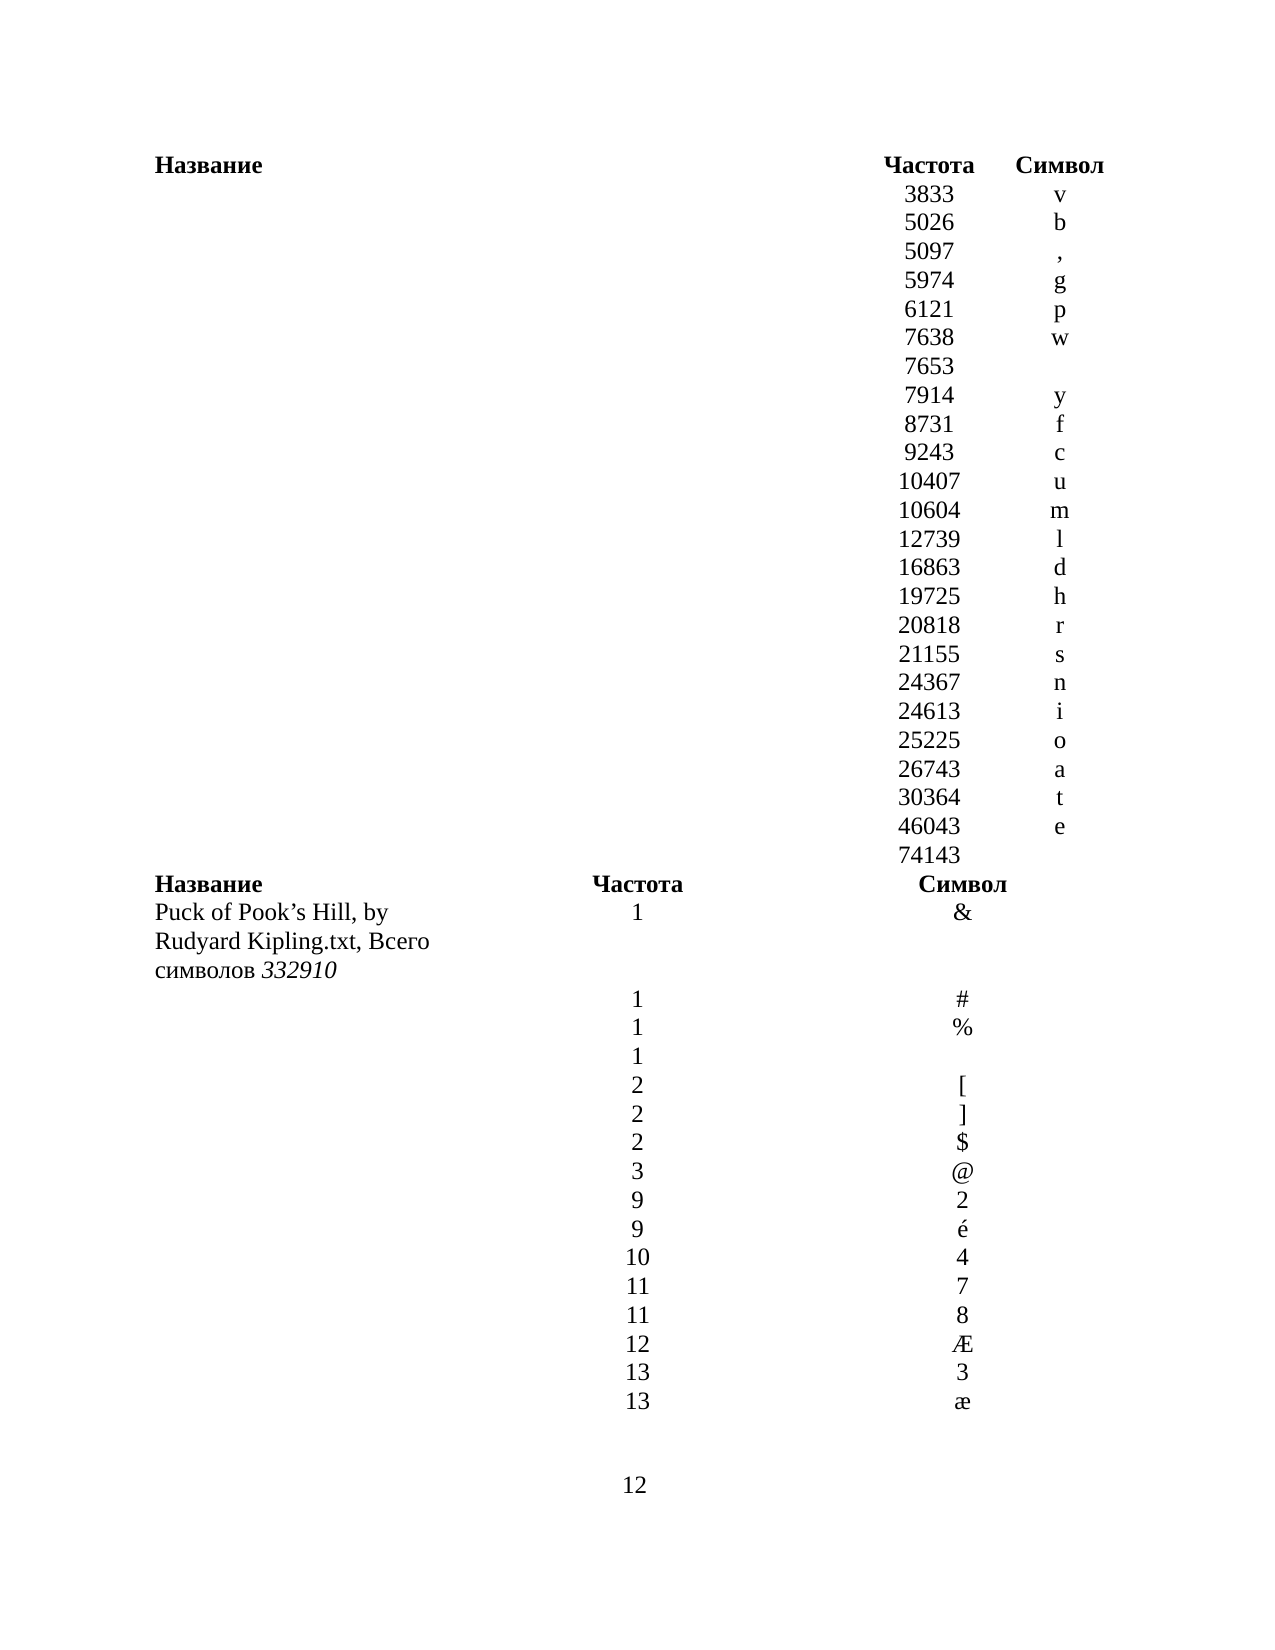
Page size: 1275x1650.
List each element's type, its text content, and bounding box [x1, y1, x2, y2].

table_cell [ [800, 1070, 1125, 1099]
table_cell [800, 1041, 1125, 1070]
table_cell [150, 179, 864, 207]
table_cell o [994, 725, 1125, 754]
table_cell [150, 236, 864, 265]
table_cell 2 [800, 1185, 1125, 1214]
table_cell f [994, 409, 1125, 437]
table_cell $ [800, 1128, 1125, 1156]
table_cell [150, 811, 864, 840]
table_cell 10 [475, 1243, 800, 1271]
table_cell 26743 [864, 754, 994, 782]
table_cell [150, 840, 864, 869]
table_cell s [994, 639, 1125, 667]
table_cell Puck of Pook’s Hill, by Rudyard Kipling.txt, Всего символов 332910 [150, 898, 475, 984]
table_cell [150, 351, 864, 380]
table_cell 11 [475, 1271, 800, 1300]
table_cell y [994, 380, 1125, 409]
table_cell ] [800, 1099, 1125, 1127]
table_cell 7 [800, 1271, 1125, 1300]
table_cell 7638 [864, 323, 994, 351]
table_cell [150, 409, 864, 437]
table_cell 5026 [864, 208, 994, 236]
table_cell r [994, 610, 1125, 639]
table_cell 4 [800, 1243, 1125, 1271]
table_cell 3 [800, 1358, 1125, 1386]
table_cell 74143 [864, 840, 994, 869]
table_cell n [994, 668, 1125, 696]
table_cell @ [800, 1156, 1125, 1185]
table_cell 16863 [864, 553, 994, 581]
table_cell [150, 553, 864, 581]
table_cell [150, 783, 864, 811]
table_cell [150, 1214, 475, 1242]
table_header Символ [994, 150, 1125, 179]
table_cell 7653 [864, 351, 994, 380]
table_cell [150, 1329, 475, 1357]
table_cell 2 [475, 1070, 800, 1099]
table_cell 12 [475, 1329, 800, 1357]
table_cell [150, 1013, 475, 1041]
table_cell i [994, 696, 1125, 725]
table_cell [150, 1271, 475, 1300]
table_cell [150, 639, 864, 667]
table_cell [150, 1070, 475, 1099]
table_cell 1 [475, 984, 800, 1012]
table_cell 8 [800, 1300, 1125, 1329]
table_cell u [994, 466, 1125, 495]
table_header Название [150, 869, 475, 897]
table_cell [150, 1358, 475, 1386]
table_cell 9243 [864, 438, 994, 466]
table_cell Æ [800, 1329, 1125, 1357]
table_cell [150, 1300, 475, 1329]
table_cell [150, 1185, 475, 1214]
table_cell 11 [475, 1300, 800, 1329]
table_cell 20818 [864, 610, 994, 639]
table_cell 25225 [864, 725, 994, 754]
table_cell 6121 [864, 294, 994, 322]
table_cell [150, 294, 864, 322]
table_cell 9 [475, 1185, 800, 1214]
table_cell [150, 668, 864, 696]
table_cell 2 [475, 1128, 800, 1156]
table_cell [150, 265, 864, 294]
table_cell c [994, 438, 1125, 466]
table_cell [994, 840, 1125, 869]
table_cell [150, 1128, 475, 1156]
table_cell 24613 [864, 696, 994, 725]
table_cell [150, 208, 864, 236]
table_cell 5097 [864, 236, 994, 265]
table_cell 3 [475, 1156, 800, 1185]
table_cell [150, 524, 864, 552]
table_cell 8731 [864, 409, 994, 437]
table_cell 19725 [864, 581, 994, 610]
table_cell 1 [475, 1013, 800, 1041]
table_cell 1 [475, 898, 800, 984]
table_cell b [994, 208, 1125, 236]
table_cell 10604 [864, 495, 994, 524]
table_cell , [994, 236, 1125, 265]
table_cell 9 [475, 1214, 800, 1242]
table_header Частота [864, 150, 994, 179]
table_cell 13 [475, 1386, 800, 1415]
table_cell d [994, 553, 1125, 581]
table_cell 5974 [864, 265, 994, 294]
table_cell [150, 610, 864, 639]
table_cell [150, 581, 864, 610]
table_cell h [994, 581, 1125, 610]
table_cell 2 [475, 1099, 800, 1127]
table_cell # [800, 984, 1125, 1012]
table_cell [150, 1386, 475, 1415]
table_cell [150, 696, 864, 725]
table_cell [150, 754, 864, 782]
table_cell 24367 [864, 668, 994, 696]
table_cell a [994, 754, 1125, 782]
table_cell [150, 495, 864, 524]
table_cell % [800, 1013, 1125, 1041]
table_cell [150, 1156, 475, 1185]
table_cell v [994, 179, 1125, 207]
table_cell [150, 380, 864, 409]
table_cell 7914 [864, 380, 994, 409]
table_cell g [994, 265, 1125, 294]
table_header Название [150, 150, 864, 179]
table_cell [994, 351, 1125, 380]
table_cell p [994, 294, 1125, 322]
table_cell w [994, 323, 1125, 351]
table_cell 21155 [864, 639, 994, 667]
table_cell é [800, 1214, 1125, 1242]
table_cell 30364 [864, 783, 994, 811]
table_cell [150, 725, 864, 754]
table_cell 3833 [864, 179, 994, 207]
table_cell [150, 1041, 475, 1070]
table_cell [150, 1243, 475, 1271]
table_cell l [994, 524, 1125, 552]
table_cell 46043 [864, 811, 994, 840]
table_cell [150, 984, 475, 1012]
table_cell æ [800, 1386, 1125, 1415]
table_cell t [994, 783, 1125, 811]
table_cell 13 [475, 1358, 800, 1386]
table_header Символ [800, 869, 1125, 897]
table_cell & [800, 898, 1125, 984]
table_cell m [994, 495, 1125, 524]
table_cell 12739 [864, 524, 994, 552]
table_header Частота [475, 869, 800, 897]
table_cell [150, 466, 864, 495]
table_cell 10407 [864, 466, 994, 495]
table_cell [150, 438, 864, 466]
table_cell 1 [475, 1041, 800, 1070]
table_cell [150, 323, 864, 351]
table_cell [150, 1099, 475, 1127]
table_cell e [994, 811, 1125, 840]
